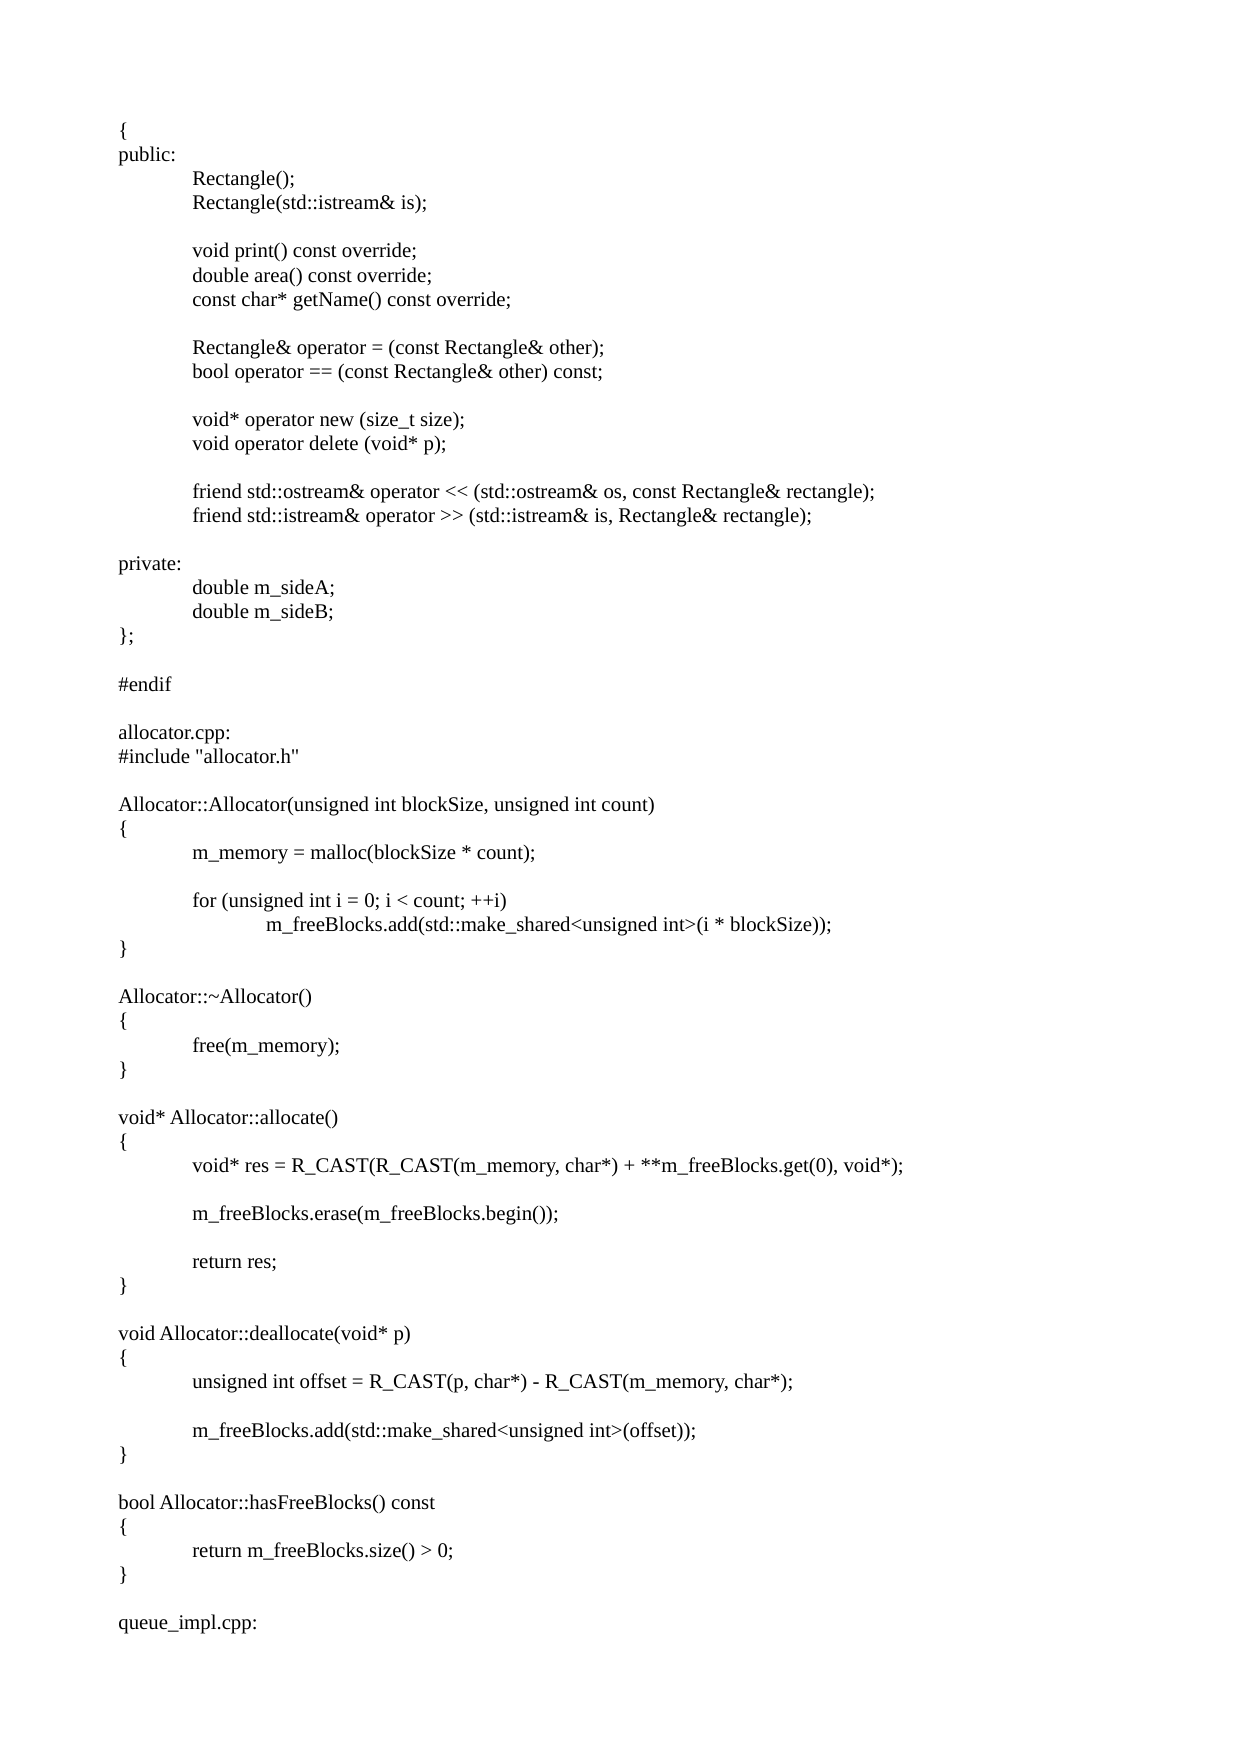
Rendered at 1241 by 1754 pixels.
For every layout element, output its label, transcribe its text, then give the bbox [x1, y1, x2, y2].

list m_freeBlocks.erase(m_freeBlocks.begin()); [118, 1201, 1122, 1225]
list }; [118, 623, 1122, 647]
list } [118, 1442, 1122, 1466]
list { [118, 1345, 1122, 1369]
list double m_sideA; [118, 575, 1122, 599]
list friend std::istream& operator >> (std::istream& is, Rectangle& rectangle); [118, 503, 1122, 527]
list void* res = R_CAST(R_CAST(m_memory, char*) + **m_freeBlocks.get(0), void*); [118, 1153, 1122, 1177]
list public: [118, 142, 1122, 166]
list void* Allocator::allocate() [118, 1105, 1122, 1129]
list friend std::ostream& operator << (std::ostream& os, const Rectangle& rectangle); [118, 479, 1122, 503]
list const char* getName() const override; [118, 287, 1122, 311]
list #include "allocator.h" [118, 744, 1122, 768]
list double area() const override; [118, 262, 1122, 287]
list bool Allocator::hasFreeBlocks() const [118, 1490, 1122, 1514]
list void operator delete (void* p); [118, 431, 1122, 455]
list void Allocator::deallocate(void* p) [118, 1321, 1122, 1345]
list Rectangle& operator = (const Rectangle& other); [118, 335, 1122, 359]
list { [118, 1514, 1122, 1538]
list m_freeBlocks.add(std::make_shared<unsigned int>(i * blockSize)); [118, 912, 1122, 936]
list queue_impl.cpp: [118, 1610, 1122, 1634]
list #endif [118, 672, 1122, 696]
list { [118, 816, 1122, 840]
list } [118, 1057, 1122, 1081]
list allocator.cpp: [118, 720, 1122, 744]
list Allocator::Allocator(unsigned int blockSize, unsigned int count) [118, 792, 1122, 816]
list } [118, 936, 1122, 960]
list m_freeBlocks.add(std::make_shared<unsigned int>(offset)); [118, 1417, 1122, 1442]
list free(m_memory); [118, 1032, 1122, 1057]
list } [118, 1562, 1122, 1586]
list double m_sideB; [118, 599, 1122, 623]
list { [118, 118, 1122, 142]
list bool operator == (const Rectangle& other) const; [118, 359, 1122, 383]
list private: [118, 551, 1122, 575]
list Rectangle(std::istream& is); [118, 190, 1122, 214]
list unsigned int offset = R_CAST(p, char*) - R_CAST(m_memory, char*); [118, 1369, 1122, 1393]
list { [118, 1008, 1122, 1032]
list } [118, 1273, 1122, 1297]
list m_memory = malloc(blockSize * count); [118, 840, 1122, 864]
list for (unsigned int i = 0; i < count; ++i) [118, 888, 1122, 912]
list void* operator new (size_t size); [118, 407, 1122, 431]
list Rectangle(); [118, 166, 1122, 190]
list return m_freeBlocks.size() > 0; [118, 1538, 1122, 1562]
list return res; [118, 1249, 1122, 1273]
list Allocator::~Allocator() [118, 984, 1122, 1008]
list void print() const override; [118, 238, 1122, 262]
list { [118, 1129, 1122, 1153]
